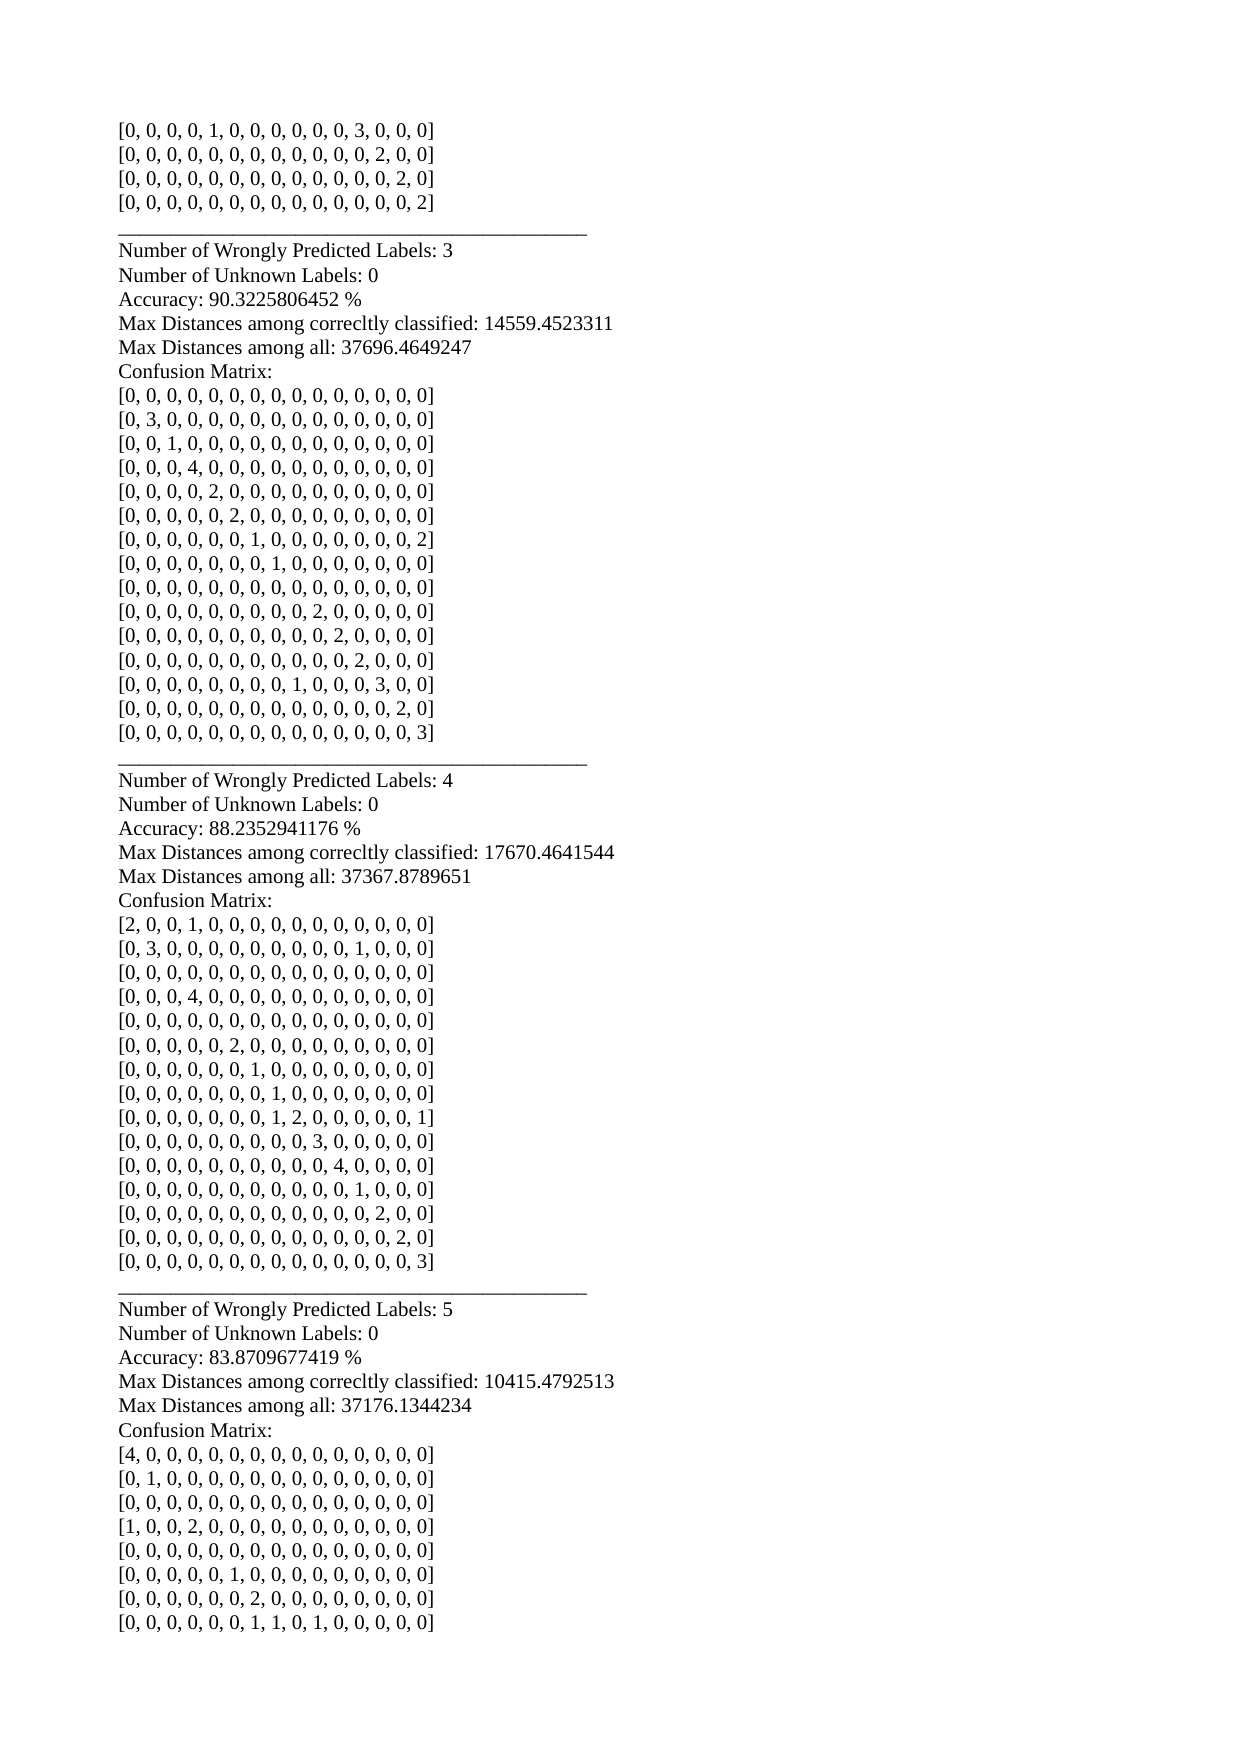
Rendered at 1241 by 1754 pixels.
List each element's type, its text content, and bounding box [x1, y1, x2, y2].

text [0, 0, 1, 0, 0, 0, 0, 0, 0, 0, 0, 0, 0, 0, 0] [118, 431, 1122, 455]
text Max Distances among correcltly classified: 10415.4792513 [118, 1369, 1122, 1393]
text [0, 0, 0, 0, 0, 0, 1, 0, 0, 0, 0, 0, 0, 0, 2] [118, 527, 1122, 551]
text [0, 0, 0, 0, 0, 2, 0, 0, 0, 0, 0, 0, 0, 0, 0] [118, 503, 1122, 527]
text [0, 0, 0, 0, 0, 0, 0, 0, 0, 0, 0, 1, 0, 0, 0] [118, 1177, 1122, 1201]
text [0, 0, 0, 4, 0, 0, 0, 0, 0, 0, 0, 0, 0, 0, 0] [118, 984, 1122, 1008]
text [0, 0, 0, 0, 0, 0, 0, 0, 0, 0, 0, 2, 0, 0, 0] [118, 647, 1122, 672]
text _____________________________________________ [118, 214, 1122, 238]
text [0, 0, 0, 0, 0, 2, 0, 0, 0, 0, 0, 0, 0, 0, 0] [118, 1032, 1122, 1057]
text [0, 0, 0, 0, 0, 0, 1, 0, 0, 0, 0, 0, 0, 0, 0] [118, 1057, 1122, 1081]
text Number of Unknown Labels: 0 [118, 262, 1122, 287]
text Max Distances among all: 37696.4649247 [118, 335, 1122, 359]
text [0, 0, 0, 0, 0, 0, 0, 0, 0, 0, 2, 0, 0, 0, 0] [118, 623, 1122, 647]
text Accuracy: 88.2352941176 % [118, 816, 1122, 840]
text [0, 0, 0, 0, 0, 0, 0, 0, 0, 0, 0, 0, 0, 2, 0] [118, 166, 1122, 190]
text [0, 0, 0, 0, 0, 0, 0, 0, 0, 0, 0, 0, 2, 0, 0] [118, 1201, 1122, 1225]
text [0, 3, 0, 0, 0, 0, 0, 0, 0, 0, 0, 1, 0, 0, 0] [118, 936, 1122, 960]
text [0, 0, 0, 0, 0, 0, 0, 0, 0, 0, 0, 0, 0, 0, 0] [118, 575, 1122, 599]
text [0, 0, 0, 0, 0, 0, 0, 0, 0, 0, 0, 0, 0, 0, 3] [118, 720, 1122, 744]
text [0, 0, 0, 0, 0, 0, 2, 0, 0, 0, 0, 0, 0, 0, 0] [118, 1586, 1122, 1610]
text [0, 0, 0, 0, 0, 0, 0, 1, 0, 0, 0, 0, 0, 0, 0] [118, 1081, 1122, 1105]
text [0, 0, 0, 0, 0, 0, 0, 0, 0, 0, 0, 0, 0, 0, 3] [118, 1249, 1122, 1273]
text [0, 0, 0, 0, 0, 0, 0, 0, 0, 0, 0, 0, 0, 0, 0] [118, 1008, 1122, 1032]
text Number of Unknown Labels: 0 [118, 792, 1122, 816]
text [0, 0, 0, 0, 0, 0, 0, 0, 0, 2, 0, 0, 0, 0, 0] [118, 599, 1122, 623]
text Confusion Matrix: [118, 359, 1122, 383]
text [4, 0, 0, 0, 0, 0, 0, 0, 0, 0, 0, 0, 0, 0, 0] [118, 1442, 1122, 1466]
text [0, 0, 0, 0, 0, 0, 0, 0, 0, 0, 0, 0, 0, 0, 0] [118, 383, 1122, 407]
text [0, 0, 0, 0, 0, 1, 0, 0, 0, 0, 0, 0, 0, 0, 0] [118, 1562, 1122, 1586]
text Number of Wrongly Predicted Labels: 4 [118, 768, 1122, 792]
text Confusion Matrix: [118, 1417, 1122, 1442]
text Max Distances among all: 37367.8789651 [118, 864, 1122, 888]
text [0, 0, 0, 0, 0, 0, 0, 0, 1, 0, 0, 0, 3, 0, 0] [118, 672, 1122, 696]
text Confusion Matrix: [118, 888, 1122, 912]
text [0, 0, 0, 0, 0, 0, 0, 0, 0, 0, 0, 0, 0, 2, 0] [118, 696, 1122, 720]
text [0, 0, 0, 0, 0, 0, 0, 0, 0, 0, 4, 0, 0, 0, 0] [118, 1153, 1122, 1177]
text [0, 0, 0, 0, 0, 0, 0, 1, 2, 0, 0, 0, 0, 0, 1] [118, 1105, 1122, 1129]
text [0, 0, 0, 0, 0, 0, 0, 0, 0, 0, 0, 0, 0, 0, 0] [118, 1490, 1122, 1514]
text _____________________________________________ [118, 1273, 1122, 1297]
text Number of Wrongly Predicted Labels: 5 [118, 1297, 1122, 1321]
text [0, 0, 0, 4, 0, 0, 0, 0, 0, 0, 0, 0, 0, 0, 0] [118, 455, 1122, 479]
text Number of Wrongly Predicted Labels: 3 [118, 238, 1122, 262]
text Number of Unknown Labels: 0 [118, 1321, 1122, 1345]
text [0, 0, 0, 0, 2, 0, 0, 0, 0, 0, 0, 0, 0, 0, 0] [118, 479, 1122, 503]
text [0, 0, 0, 0, 0, 0, 0, 0, 0, 0, 0, 0, 0, 0, 0] [118, 1538, 1122, 1562]
text [0, 0, 0, 0, 0, 0, 0, 0, 0, 3, 0, 0, 0, 0, 0] [118, 1129, 1122, 1153]
text [2, 0, 0, 1, 0, 0, 0, 0, 0, 0, 0, 0, 0, 0, 0] [118, 912, 1122, 936]
text [0, 0, 0, 0, 0, 0, 0, 1, 0, 0, 0, 0, 0, 0, 0] [118, 551, 1122, 575]
text Accuracy: 83.8709677419 % [118, 1345, 1122, 1369]
text [0, 0, 0, 0, 0, 0, 0, 0, 0, 0, 0, 0, 0, 2, 0] [118, 1225, 1122, 1249]
text [0, 0, 0, 0, 0, 0, 1, 1, 0, 1, 0, 0, 0, 0, 0] [118, 1610, 1122, 1634]
text [0, 0, 0, 0, 0, 0, 0, 0, 0, 0, 0, 0, 0, 0, 2] [118, 190, 1122, 214]
text [1, 0, 0, 2, 0, 0, 0, 0, 0, 0, 0, 0, 0, 0, 0] [118, 1514, 1122, 1538]
text [0, 0, 0, 0, 0, 0, 0, 0, 0, 0, 0, 0, 0, 0, 0] [118, 960, 1122, 984]
text Max Distances among correcltly classified: 14559.4523311 [118, 311, 1122, 335]
text Max Distances among correcltly classified: 17670.4641544 [118, 840, 1122, 864]
text _____________________________________________ [118, 744, 1122, 768]
text [0, 0, 0, 0, 0, 0, 0, 0, 0, 0, 0, 0, 2, 0, 0] [118, 142, 1122, 166]
text Max Distances among all: 37176.1344234 [118, 1393, 1122, 1417]
text [0, 0, 0, 0, 1, 0, 0, 0, 0, 0, 0, 3, 0, 0, 0] [118, 118, 1122, 142]
text [0, 1, 0, 0, 0, 0, 0, 0, 0, 0, 0, 0, 0, 0, 0] [118, 1466, 1122, 1490]
text [0, 3, 0, 0, 0, 0, 0, 0, 0, 0, 0, 0, 0, 0, 0] [118, 407, 1122, 431]
text Accuracy: 90.3225806452 % [118, 287, 1122, 311]
